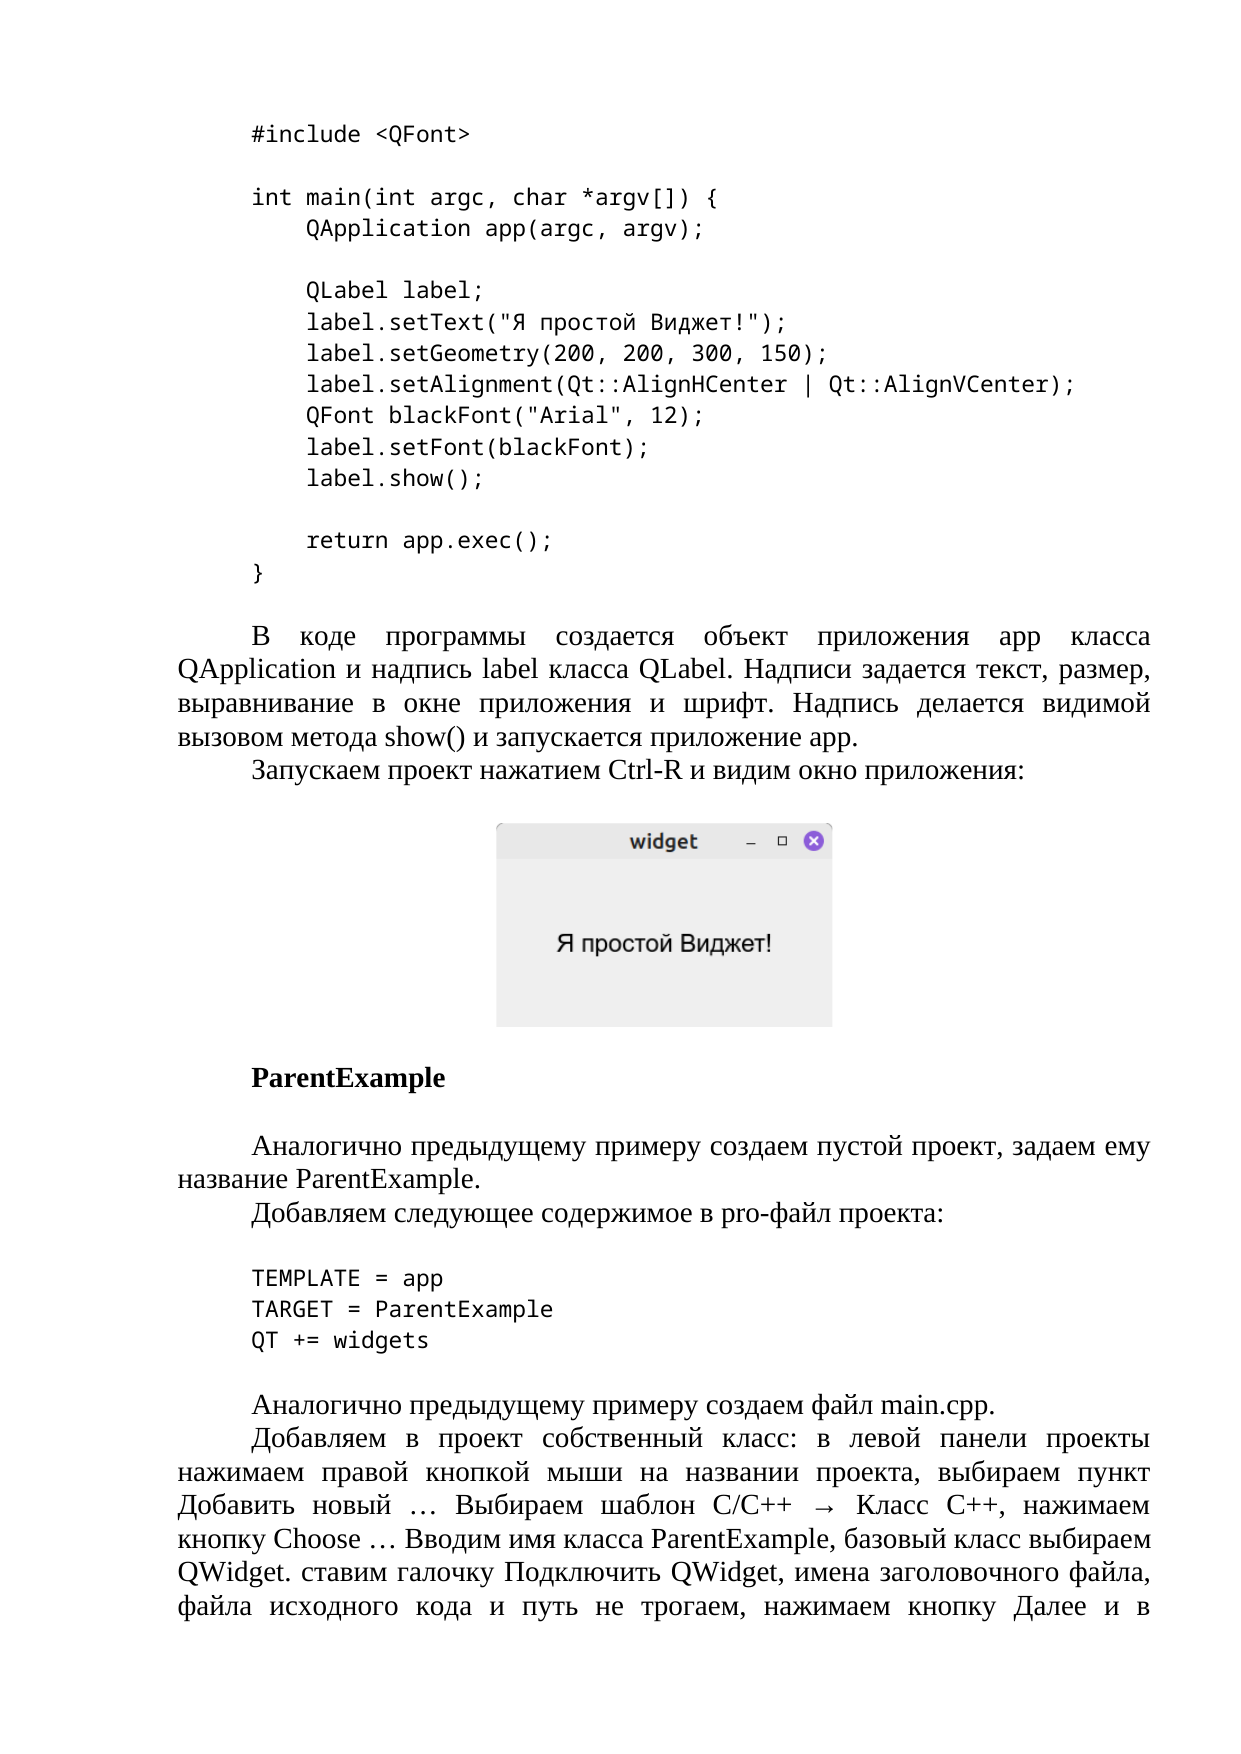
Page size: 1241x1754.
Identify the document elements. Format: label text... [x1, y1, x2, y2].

text QLabel label; [177, 274, 1152, 306]
text QT += widgets [177, 1324, 1152, 1356]
text Добавляем в проект собственный класс: в левой панели проекты нажимаем правой кнопкой мыши на названии проекта, выбираем пункт Добавить новый … Выбираем шаблон C/C++ → Класс C++, нажимаем кнопку Choose … Вводим имя класса ParentExample, базовый класс выбираем QWidget. ставим галочку Подключить QWidget, имена заголовочного файла, файла исходного кода и путь не трогаем, нажимаем кнопку Далее и в [177, 1420, 1152, 1622]
text QApplication app(argc, argv); [177, 212, 1152, 243]
text TARGET = ParentExample [177, 1293, 1152, 1324]
text label.setText("Я простой Виджет!"); [177, 306, 1152, 337]
text QFont blackFont("Arial", 12); [177, 399, 1152, 431]
text TEMPLATE = app [177, 1262, 1152, 1293]
text ParentExample [177, 1061, 1152, 1094]
text } [177, 556, 1152, 587]
text label.setGeometry(200, 200, 300, 150); [177, 337, 1152, 368]
text int main(int argc, char *argv[]) { [177, 181, 1152, 212]
text Аналогично предыдущему примеру создаем файл main.cpp. [177, 1387, 1152, 1420]
text Добавляем следующее содержимое в pro-файл проекта: [177, 1195, 1152, 1228]
picture [496, 823, 833, 1027]
text label.setFont(blackFont); [177, 431, 1152, 462]
text label.show(); [177, 462, 1152, 493]
text В коде программы создается объект приложения app класса QApplication и надпись label класса QLabel. Надписи задается текст, размер, выравнивание в окне приложения и шрифт. Надпись делается видимой вызовом метода show() и запускается приложение app. [177, 618, 1152, 752]
text return app.exec(); [177, 524, 1152, 556]
text Аналогично предыдущему примеру создаем пустой проект, задаем ему название ParentExample. [177, 1128, 1152, 1195]
text #include <QFont> [177, 118, 1152, 149]
text label.setAlignment(Qt::AlignHCenter | Qt::AlignVCenter); [177, 368, 1152, 399]
text Запускаем проект нажатием Ctrl-R и видим окно приложения: [177, 752, 1152, 786]
